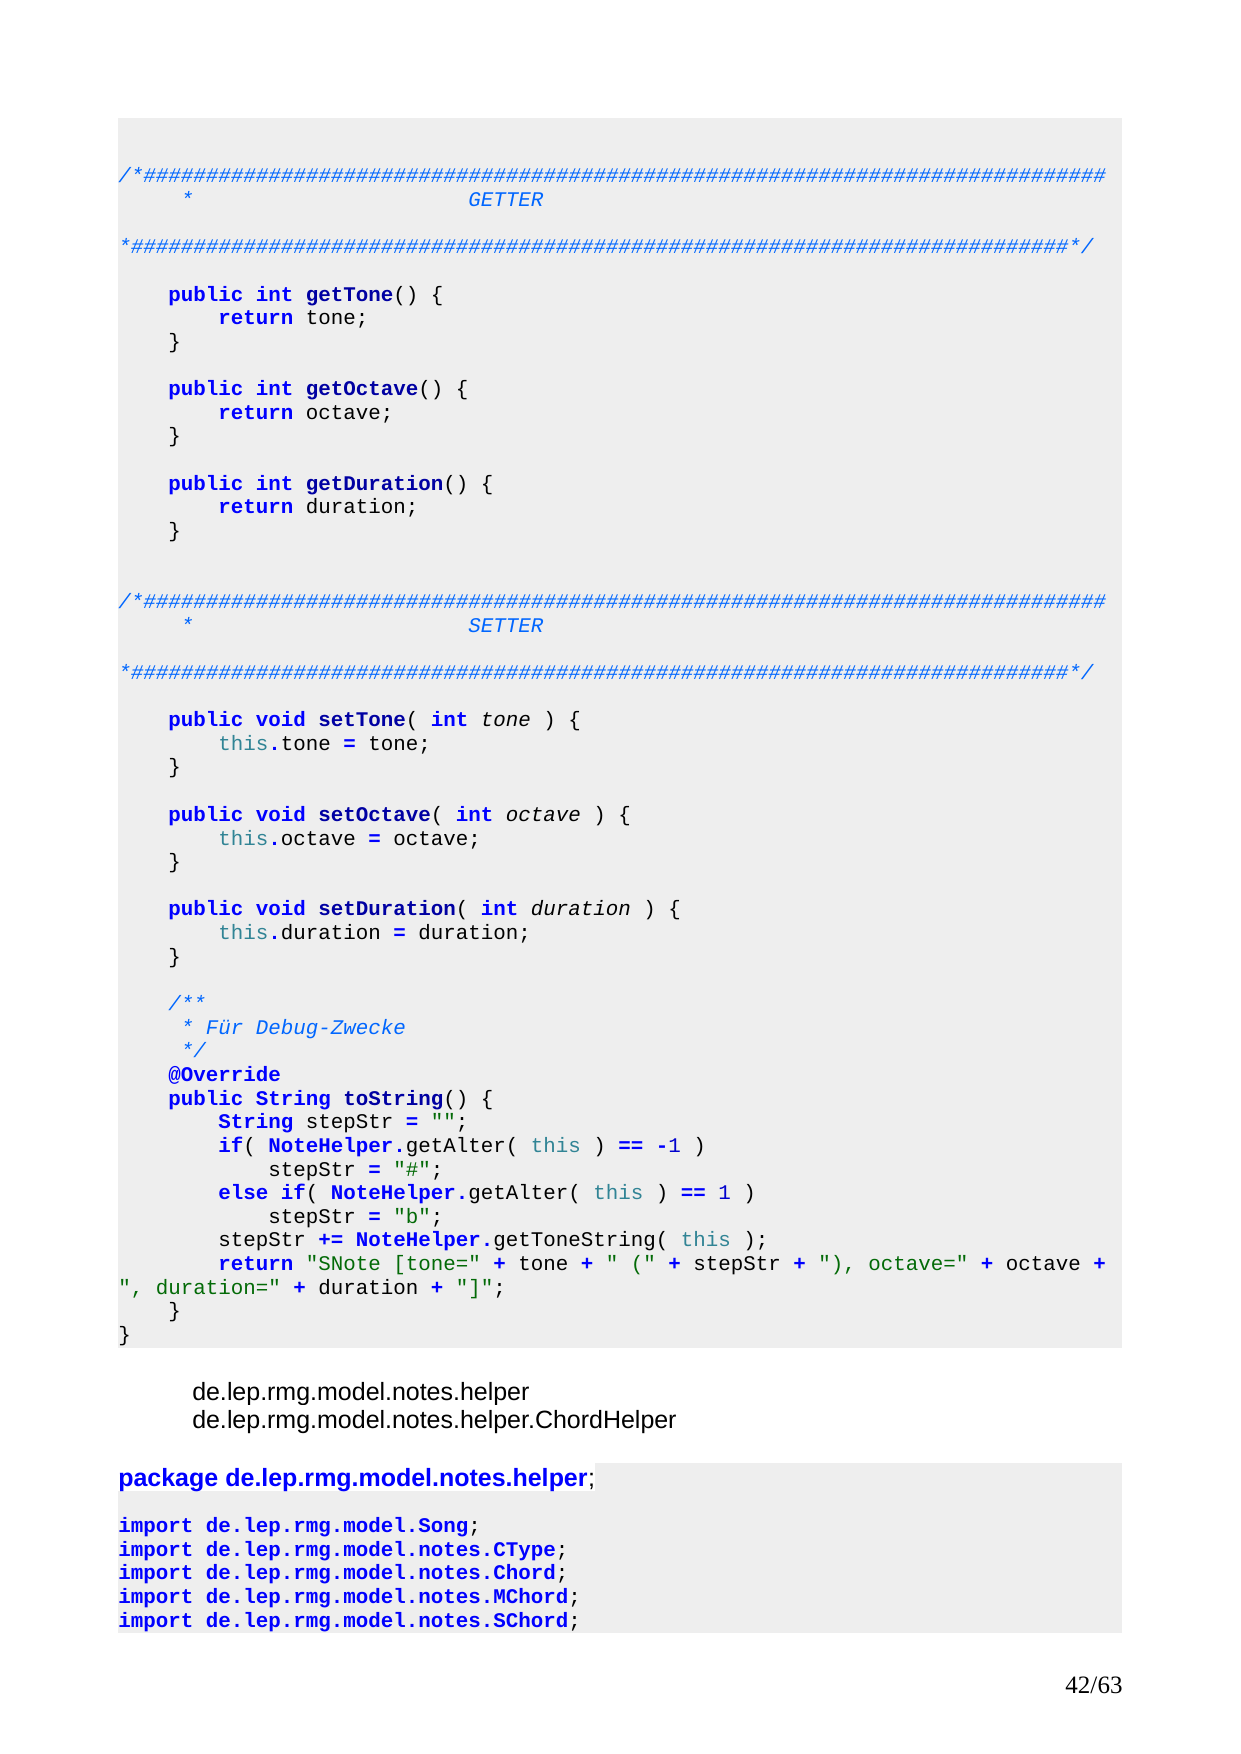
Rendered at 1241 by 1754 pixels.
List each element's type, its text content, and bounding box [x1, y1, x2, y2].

text *###########################################################################*/ [118, 213, 1122, 260]
text public void setTone( int tone ) { [118, 709, 1122, 733]
text import de.lep.rmg.model.Song; [118, 1515, 1122, 1539]
text this.duration = duration; [118, 922, 1122, 946]
text stepStr += NoteHelper.getToneString( this ); [118, 1229, 1122, 1253]
text String stepStr = ""; [118, 1111, 1122, 1135]
text } [118, 331, 1122, 354]
text } [118, 851, 1122, 875]
text this.tone = tone; [118, 733, 1122, 757]
text import de.lep.rmg.model.notes.SChord; [118, 1610, 1122, 1633]
text import de.lep.rmg.model.notes.CType; [118, 1539, 1122, 1562]
text package de.lep.rmg.model.notes.helper; [118, 1463, 1122, 1491]
text return duration; [118, 496, 1122, 520]
text * Für Debug-Zwecke [118, 1017, 1122, 1040]
text public int getDuration() { [118, 473, 1122, 496]
text stepStr = "#"; [118, 1158, 1122, 1182]
text import de.lep.rmg.model.notes.MChord; [118, 1586, 1122, 1610]
text } [118, 757, 1122, 780]
text @Override [118, 1064, 1122, 1088]
text } [118, 946, 1122, 969]
text if( NoteHelper.getAlter( this ) == -1 ) [118, 1135, 1122, 1158]
text /*############################################################################# [118, 142, 1122, 189]
text /*############################################################################# [118, 567, 1122, 615]
text else if( NoteHelper.getAlter( this ) == 1 ) [118, 1182, 1122, 1206]
text } [118, 426, 1122, 449]
text de.lep.rmg.model.notes.helper.ChordHelper [118, 1405, 1122, 1434]
text return "SNote [tone=" + tone + " (" + stepStr + "), octave=" + octave + ", duration=" + duration + "]"; [118, 1253, 1122, 1300]
text /** [118, 993, 1122, 1017]
text *###########################################################################*/ [118, 638, 1122, 686]
text } [118, 520, 1122, 544]
text public String toString() { [118, 1088, 1122, 1111]
text } [118, 1324, 1122, 1348]
text public void setDuration( int duration ) { [118, 898, 1122, 922]
text de.lep.rmg.model.notes.helper [118, 1376, 1122, 1405]
text } [118, 1300, 1122, 1324]
text import de.lep.rmg.model.notes.Chord; [118, 1562, 1122, 1586]
text */ [118, 1040, 1122, 1064]
text public int getOctave() { [118, 378, 1122, 402]
text return tone; [118, 307, 1122, 331]
text return octave; [118, 402, 1122, 426]
text * GETTER [118, 189, 1122, 213]
text stepStr = "b"; [118, 1206, 1122, 1229]
text this.octave = octave; [118, 827, 1122, 851]
text public int getTone() { [118, 284, 1122, 307]
text * SETTER [118, 615, 1122, 638]
text public void setOctave( int octave ) { [118, 804, 1122, 827]
